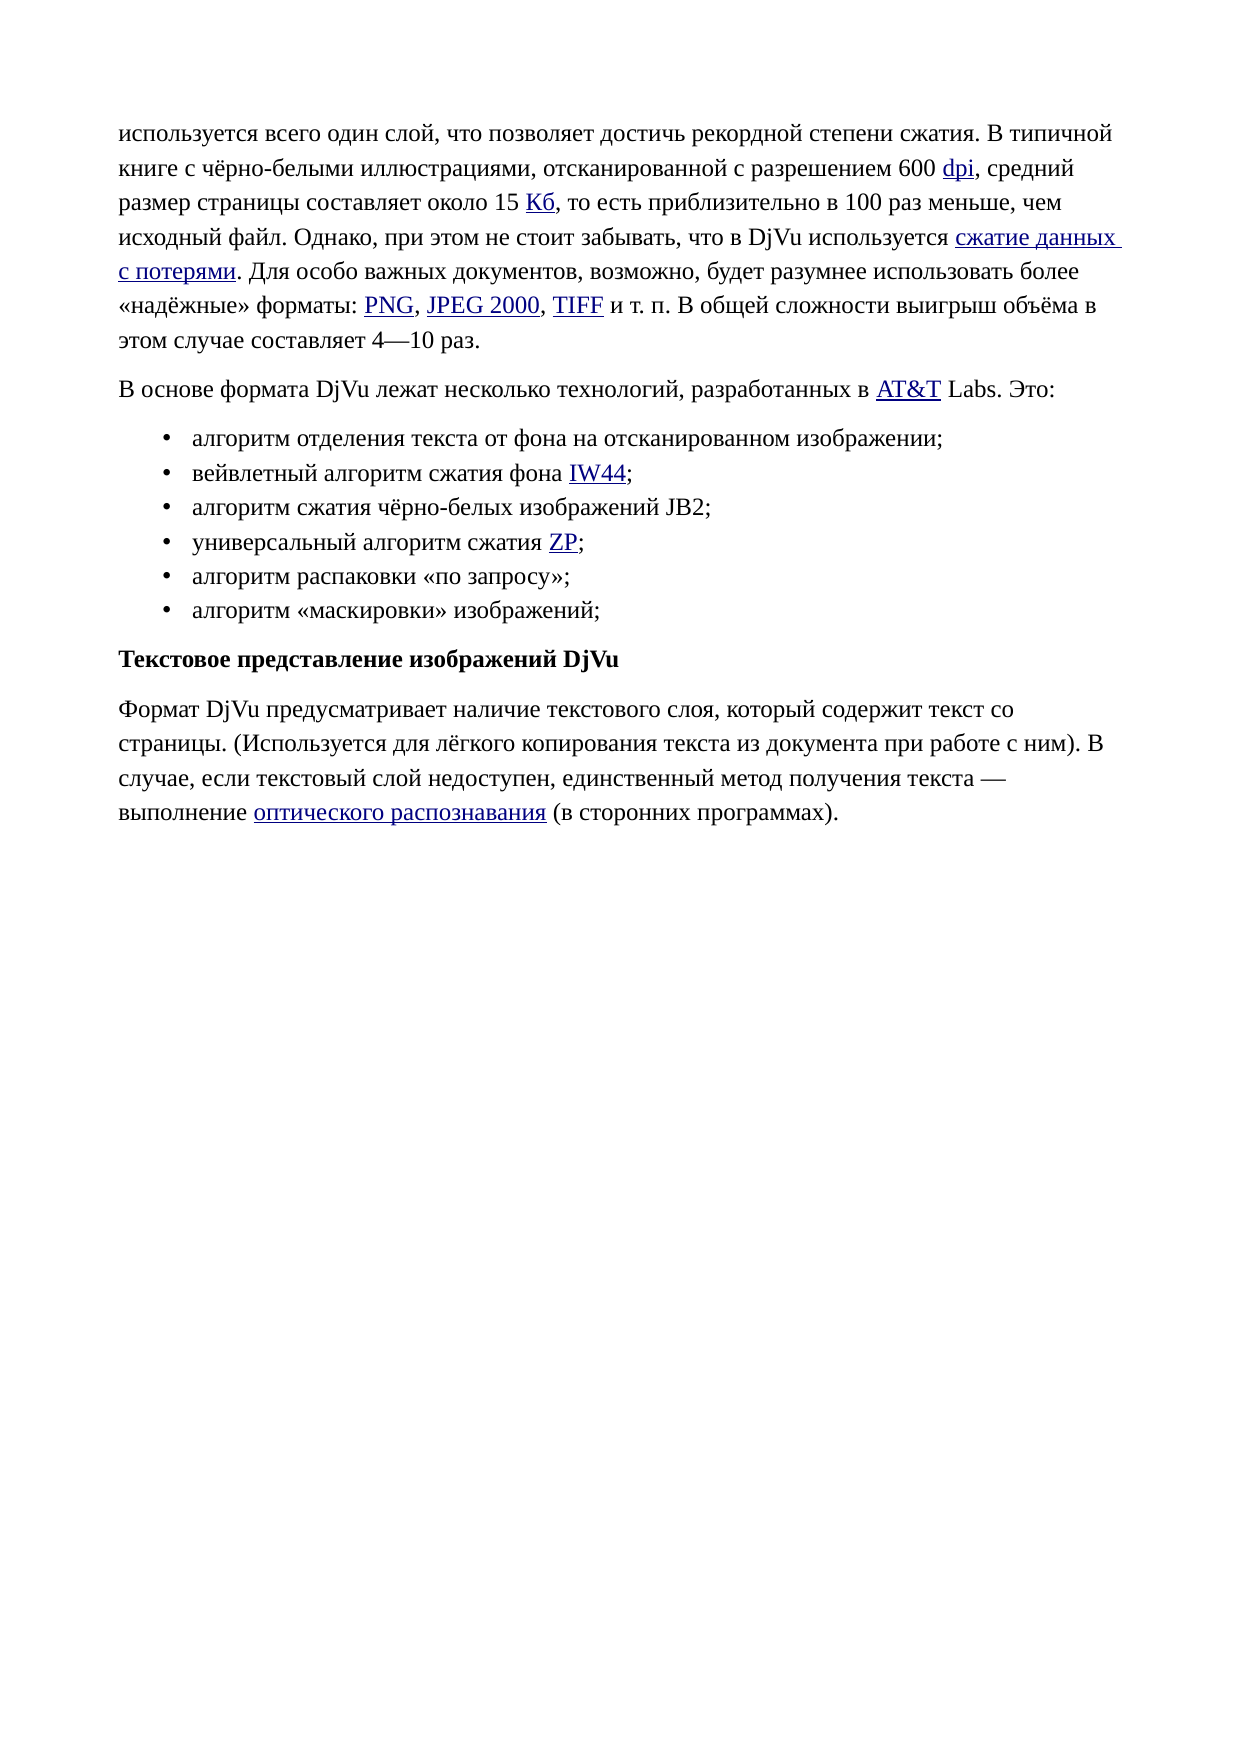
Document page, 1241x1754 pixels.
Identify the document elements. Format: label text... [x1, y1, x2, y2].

list вейвлетный алгоритм сжатия фона IW44; [162, 458, 1122, 486]
text В основе формата DjVu лежат несколько технологий, разработанных в AT&T Labs. Это: [118, 374, 1122, 403]
list алгоритм сжатия чёрно-белых изображений JB2; [162, 492, 1122, 521]
text Формат DjVu предусматривает наличие текстового слоя, который содержит текст со страницы. (Используется для лёгкого копирования текста из документа при работе с ним). В случае, если текстовый слой недоступен, единственный метод получения текста — выполнение оптического распознавания (в сторонних программах). [118, 694, 1122, 826]
text используется всего один слой, что позволяет достичь рекордной степени сжатия. В типичной книге с чёрно-белыми иллюстрациями, отсканированной с разрешением 600 dpi, средний размер страницы составляет около 15 Кб, то есть приблизительно в 100 раз меньше, чем исходный файл. Однако, при этом не стоит забывать, что в DjVu используется сжатие данных с потерями. Для особо важных документов, возможно, будет разумнее использовать более «надёжные» форматы: PNG, JPEG 2000, TIFF и т. п. В общей сложности выигрыш объёма в этом случае составляет 4—10 раз. [118, 118, 1122, 354]
list алгоритм распаковки «по запросу»; [162, 561, 1122, 590]
text Текстовое представление изображений DjVu [118, 644, 1122, 673]
list алгоритм отделения текста от фона на отсканированном изображении; [162, 423, 1122, 452]
list алгоритм «маскировки» изображений; [162, 596, 1122, 624]
list универсальный алгоритм сжатия ZP; [162, 527, 1122, 555]
